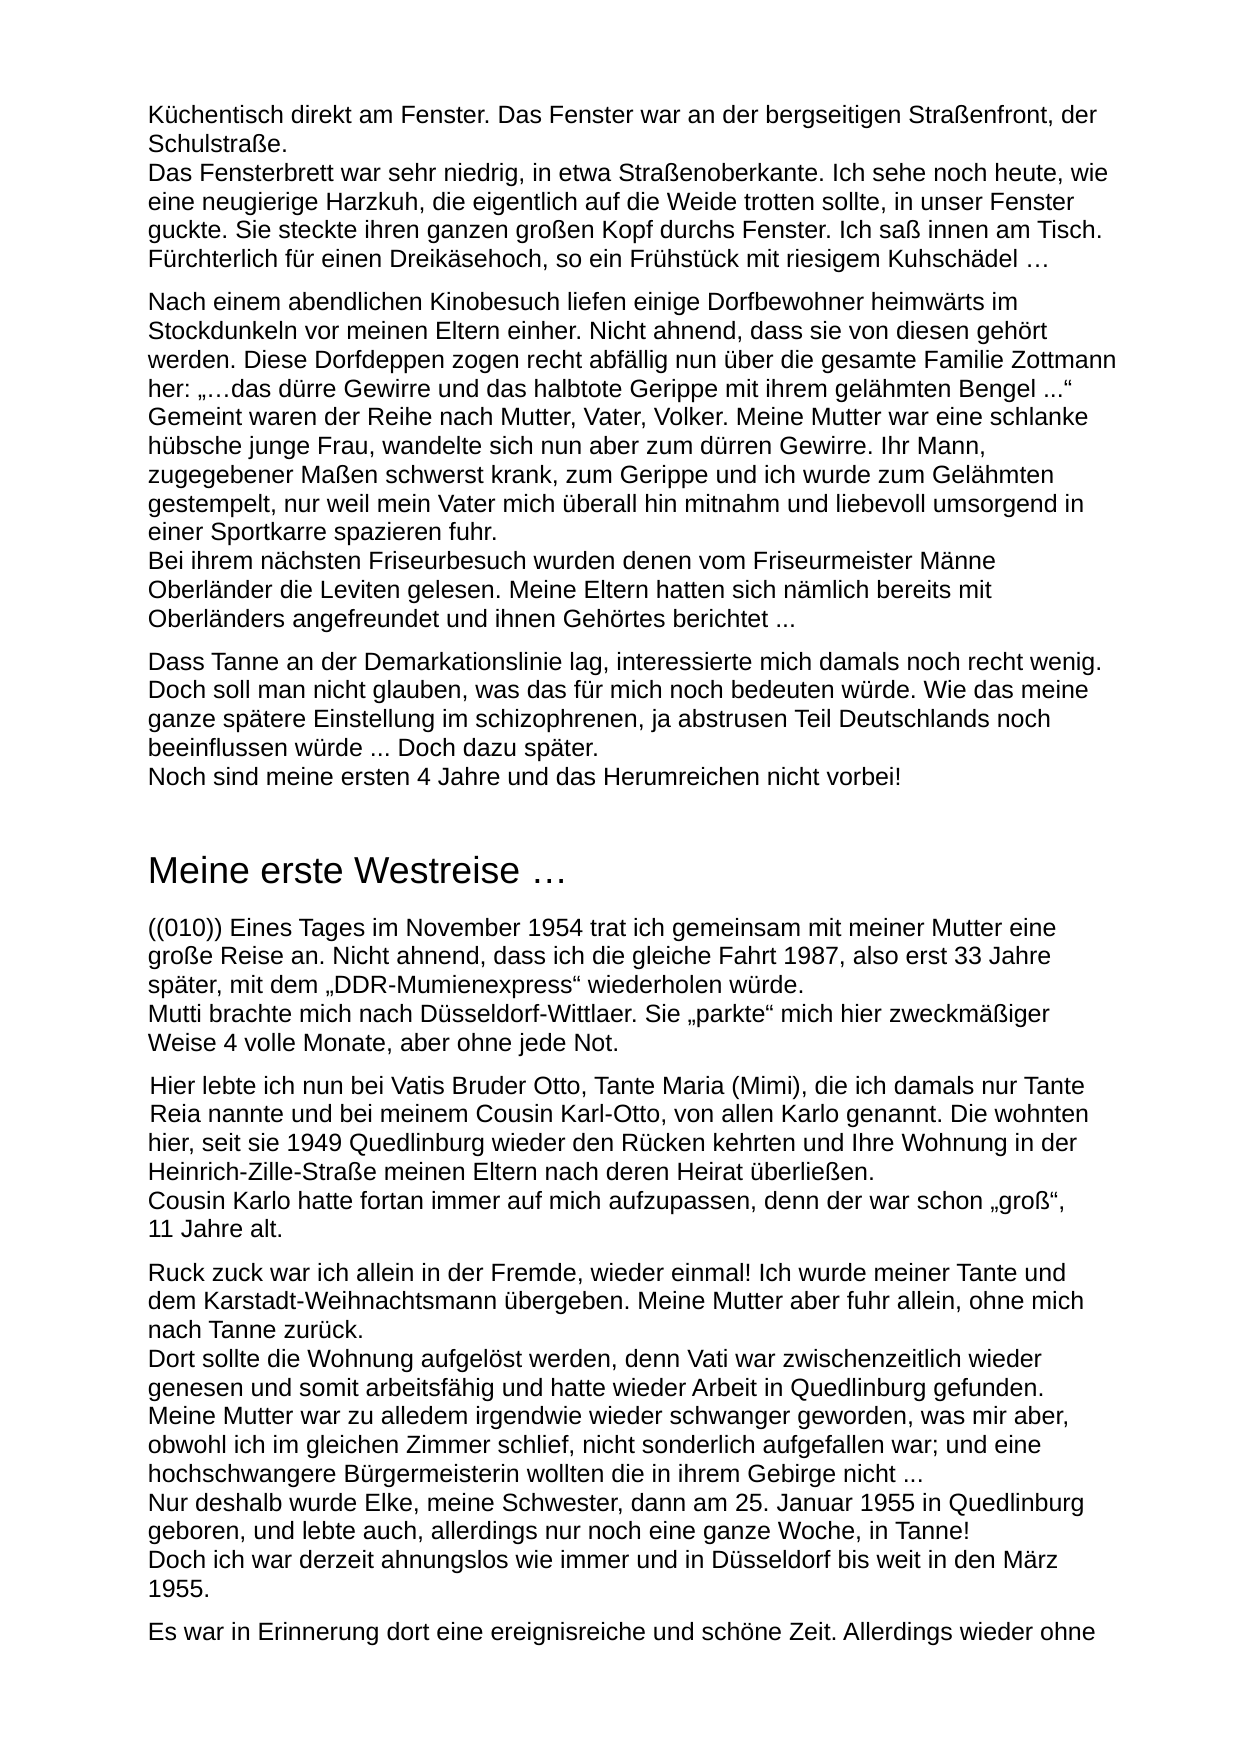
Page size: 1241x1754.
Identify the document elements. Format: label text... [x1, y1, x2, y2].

text Ruck zuck war ich allein in der Fremde, wieder einmal! Ich wurde meiner Tante und [148, 1258, 1122, 1286]
text Dass Tanne an der Demarkationslinie lag, interessierte mich damals noch recht wenig. Doch soll man nicht glauben, was das für mich noch bedeuten würde. Wie das meine ganze spätere Einstellung im schizophrenen, ja abstrusen Teil Deutschlands noch beeinflussen würde ... Doch dazu später. [148, 647, 1122, 762]
text 11 Jahre alt. [148, 1214, 1122, 1243]
text Cousin Karlo hatte fortan immer auf mich aufzupassen, denn der war schon „groß“, [148, 1186, 1122, 1214]
text Küchentisch direkt am Fenster. Das Fenster war an der bergseitigen Straßenfront, der Schulstraße. [148, 100, 1122, 158]
text Meine Mutter war zu alledem irgendwie wieder schwanger geworden, was mir aber, obwohl ich im gleichen Zimmer schlief, nicht sonderlich aufgefallen war; und eine hochschwangere Bürgermeisterin wollten die in ihrem Gebirge nicht ... [148, 1401, 1122, 1488]
text Nach einem abendlichen Kinobesuch liefen einige Dorfbewohner heimwärts im Stockdunkeln vor meinen Eltern einher. Nicht ahnend, dass sie von diesen gehört werden. Diese Dorfdeppen zogen recht abfällig nun über die gesamte Familie Zottmann her: „…das dürre Gewirre und das halbtote Gerippe mit ihrem gelähmten Bengel ...“ Gemeint waren der Reihe nach Mutter, Vater, Volker. Meine Mutter war eine schlanke hübsche junge Frau, wandelte sich nun aber zum dürren Gewirre. Ihr Mann, zugegebener Maßen schwerst krank, zum Gerippe und ich wurde zum Gelähmten gestempelt, nur weil mein Vater mich überall hin mitnahm und liebevoll umsorgend in einer Sportkarre spazieren fuhr. [148, 287, 1122, 546]
text dem Karstadt-Weihnachtsmann übergeben. Meine Mutter aber fuhr allein, ohne mich nach Tanne zurück. [148, 1286, 1122, 1344]
text Meine erste Westreise … [148, 848, 1122, 891]
text Mutti brachte mich nach Düsseldorf-Wittlaer. Sie „parkte“ mich hier zweckmäßiger Weise 4 volle Monate, aber ohne jede Not. [148, 999, 1122, 1056]
text Bei ihrem nächsten Friseurbesuch wurden denen vom Friseurmeister Männe Oberländer die Leviten gelesen. Meine Eltern hatten sich nämlich bereits mit Oberländers angefreundet und ihnen Gehörtes berichtet ... [148, 546, 1122, 632]
text Dort sollte die Wohnung aufgelöst werden, denn Vati war zwischenzeitlich wieder genesen und somit arbeitsfähig und hatte wieder Arbeit in Quedlinburg gefunden. [148, 1344, 1122, 1401]
text Das Fensterbrett war sehr niedrig, in etwa Straßenoberkante. Ich sehe noch heute, wie eine neugierige Harzkuh, die eigentlich auf die Weide trotten sollte, in unser Fenster guckte. Sie steckte ihren ganzen großen Kopf durchs Fenster. Ich saß innen am Tisch. Fürchterlich für einen Dreikäsehoch, so ein Frühstück mit riesigem Kuhschädel … [148, 158, 1122, 273]
text Es war in Erinnerung dort eine ereignisreiche und schöne Zeit. Allerdings wieder ohne [148, 1617, 1122, 1646]
text Noch sind meine ersten 4 Jahre und das Herumreichen nicht vorbei! [148, 762, 1122, 790]
text ((010)) Eines Tages im November 1954 trat ich gemeinsam mit meiner Mutter eine große Reise an. Nicht ahnend, dass ich die gleiche Fahrt 1987, also erst 33 Jahre später, mit dem „DDR-Mumienexpress“ wiederholen würde. [148, 913, 1122, 999]
text Doch ich war derzeit ahnungslos wie immer und in Düsseldorf bis weit in den März 1955. [148, 1545, 1122, 1603]
text Nur deshalb wurde Elke, meine Schwester, dann am 25. Januar 1955 in Quedlinburg geboren, und lebte auch, allerdings nur noch eine ganze Woche, in Tanne! [148, 1488, 1122, 1545]
text Hier lebte ich nun bei Vatis Bruder Otto, Tante Maria (Mimi), die ich damals nur Tante Reia nannte und bei meinem Cousin Karl-Otto, von allen Karlo genannt. Die wohnten hier, seit sie 1949 Quedlinburg wieder den Rücken kehrten und Ihre Wohnung in der Heinrich-Zille-Straße meinen Eltern nach deren Heirat überließen. [148, 1071, 1122, 1186]
